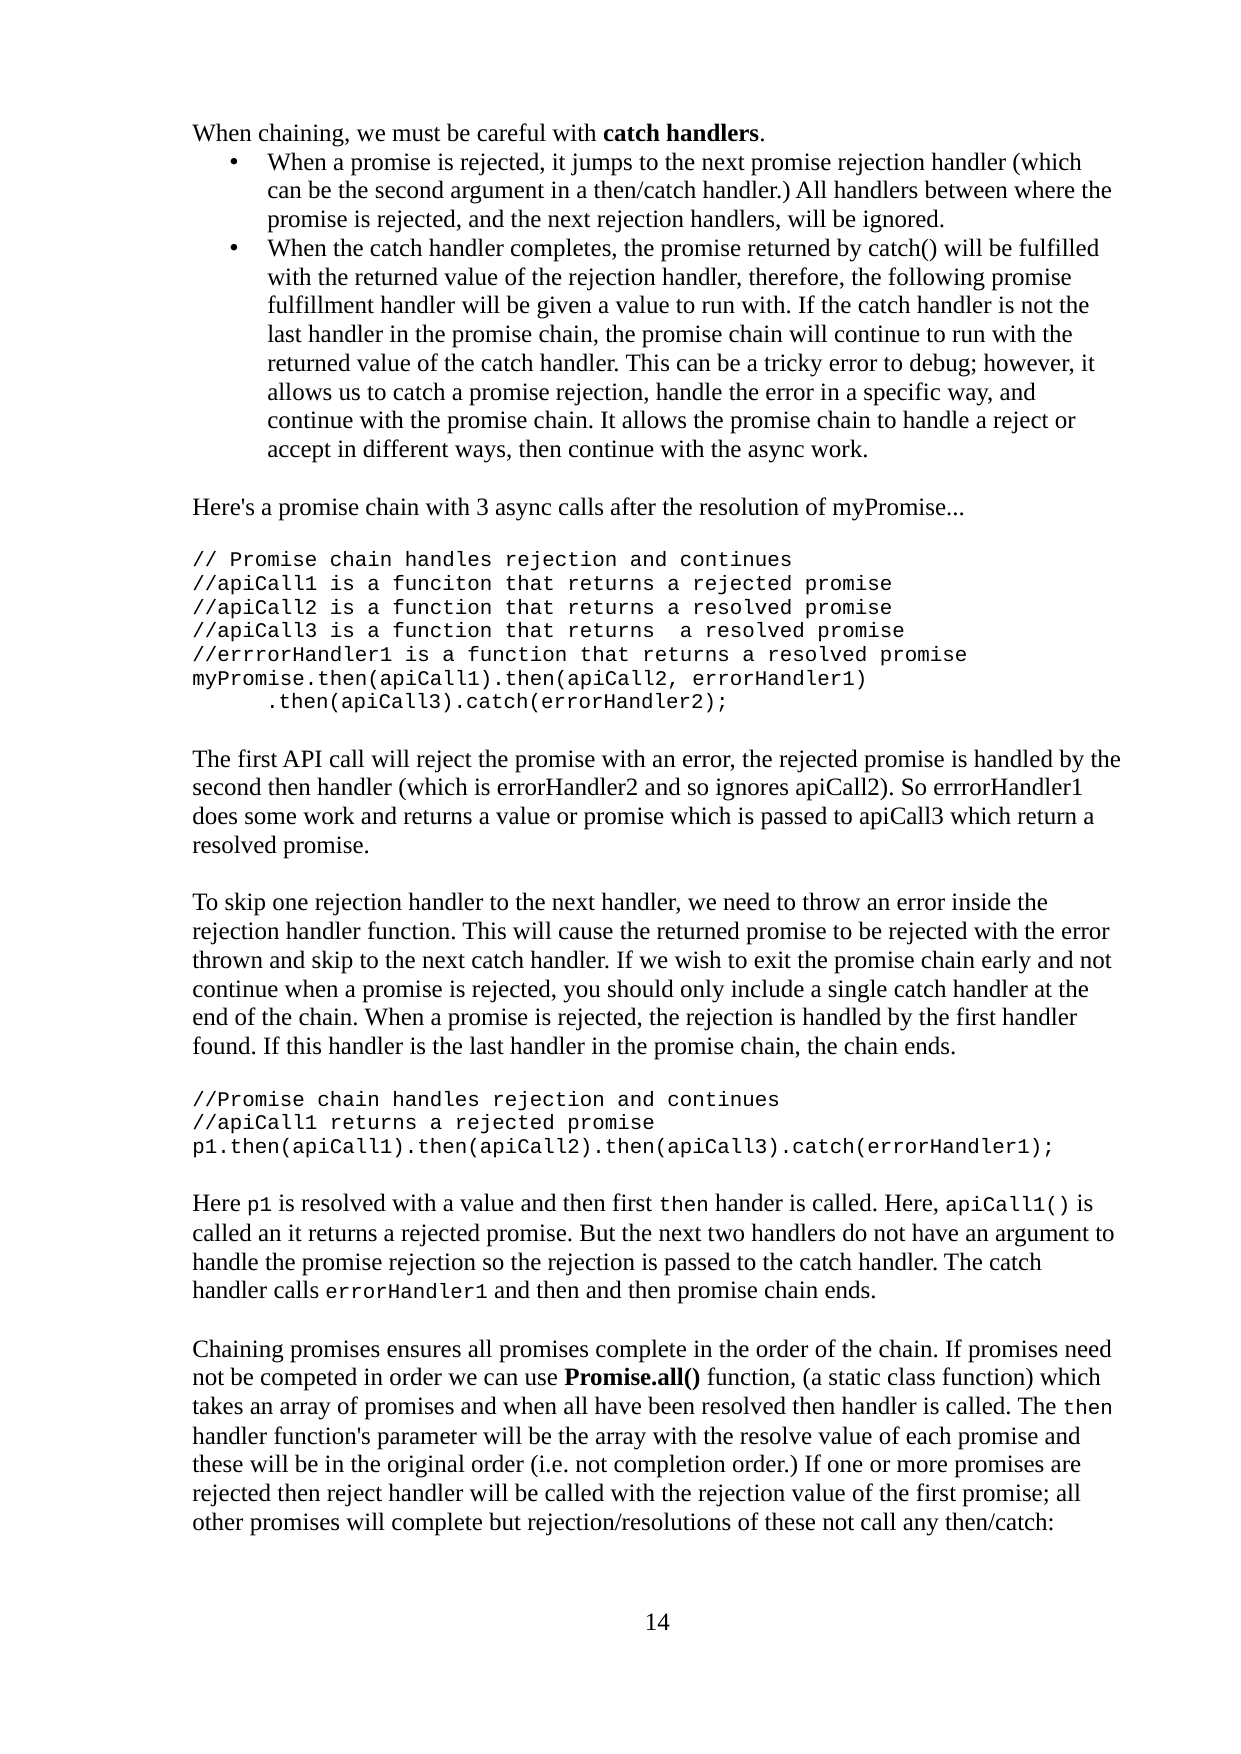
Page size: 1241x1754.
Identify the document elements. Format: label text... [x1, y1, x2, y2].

text p1.then(apiCall1).then(apiCall2).then(apiCall3).catch(errorHandler1); [192, 1136, 1122, 1159]
text //apiCall1 is a funciton that returns a rejected promise [192, 573, 1122, 597]
text Here p1 is resolved with a value and then first then hander is called. Here, apiCall1() is called an it returns a rejected promise. But the next two handlers do not have an argument to handle the promise rejection so the rejection is passed to the catch handler. The catch handler calls errorHandler1 and then and then promise chain ends. [192, 1188, 1122, 1305]
text // Promise chain handles rejection and continues [192, 549, 1122, 573]
text //apiCall1 returns a rejected promise [192, 1112, 1122, 1136]
text //errrorHandler1 is a function that returns a resolved promise [192, 644, 1122, 668]
text The first API call will reject the promise with an error, the rejected promise is handled by the second then handler (which is errorHandler2 and so ignores apiCall2). So errrorHandler1 does some work and returns a value or promise which is passed to apiCall3 which return a resolved promise. [192, 744, 1122, 859]
text //apiCall3 is a function that returns a resolved promise [192, 620, 1122, 644]
text myPromise.then(apiCall1).then(apiCall2, errorHandler1) [192, 668, 1122, 691]
text When chaining, we must be careful with catch handlers. [192, 118, 1122, 147]
list When the catch handler completes, the promise returned by catch() will be fulfilled with the returned value of the rejection handler, therefore, the following promise fulfillment handler will be given a value to run with. If the catch handler is not the last handler in the promise chain, the promise chain will continue to run with the returned value of the catch handler. This can be a tricky error to debug; however, it allows us to catch a promise rejection, handle the error in a specific way, and continue with the promise chain. It allows the promise chain to handle a reject or accept in different ways, then continue with the async work. [229, 233, 1122, 463]
text //apiCall2 is a function that returns a resolved promise [192, 597, 1122, 620]
text Chaining promises ensures all promises complete in the order of the chain. If promises need not be competed in order we can use Promise.all() function, (a static class function) which takes an array of promises and when all have been resolved then handler is called. The then handler function's parameter will be the array with the resolve value of each promise and these will be in the original order (i.e. not completion order.) If one or more promises are rejected then reject handler will be called with the rejection value of the first promise; all other promises will complete but rejection/resolutions of these not call any then/catch: [192, 1334, 1122, 1536]
text To skip one rejection handler to the next handler, we need to throw an error inside the rejection handler function. This will cause the returned promise to be rejected with the error thrown and skip to the next catch handler. If we wish to exit the promise chain early and not continue when a promise is rejected, you should only include a single catch handler at the end of the chain. When a promise is rejected, the rejection is handled by the first handler found. If this handler is the last handler in the promise chain, the chain ends. [192, 887, 1122, 1060]
text .then(apiCall3).catch(errorHandler2); [192, 691, 1122, 715]
text Here's a promise chain with 3 async calls after the resolution of myPromise... [118, 492, 1122, 521]
list When a promise is rejected, it jumps to the next promise rejection handler (which can be the second argument in a then/catch handler.) All handlers between where the promise is rejected, and the next rejection handlers, will be ignored. [229, 147, 1122, 233]
text //Promise chain handles rejection and continues [192, 1089, 1122, 1112]
